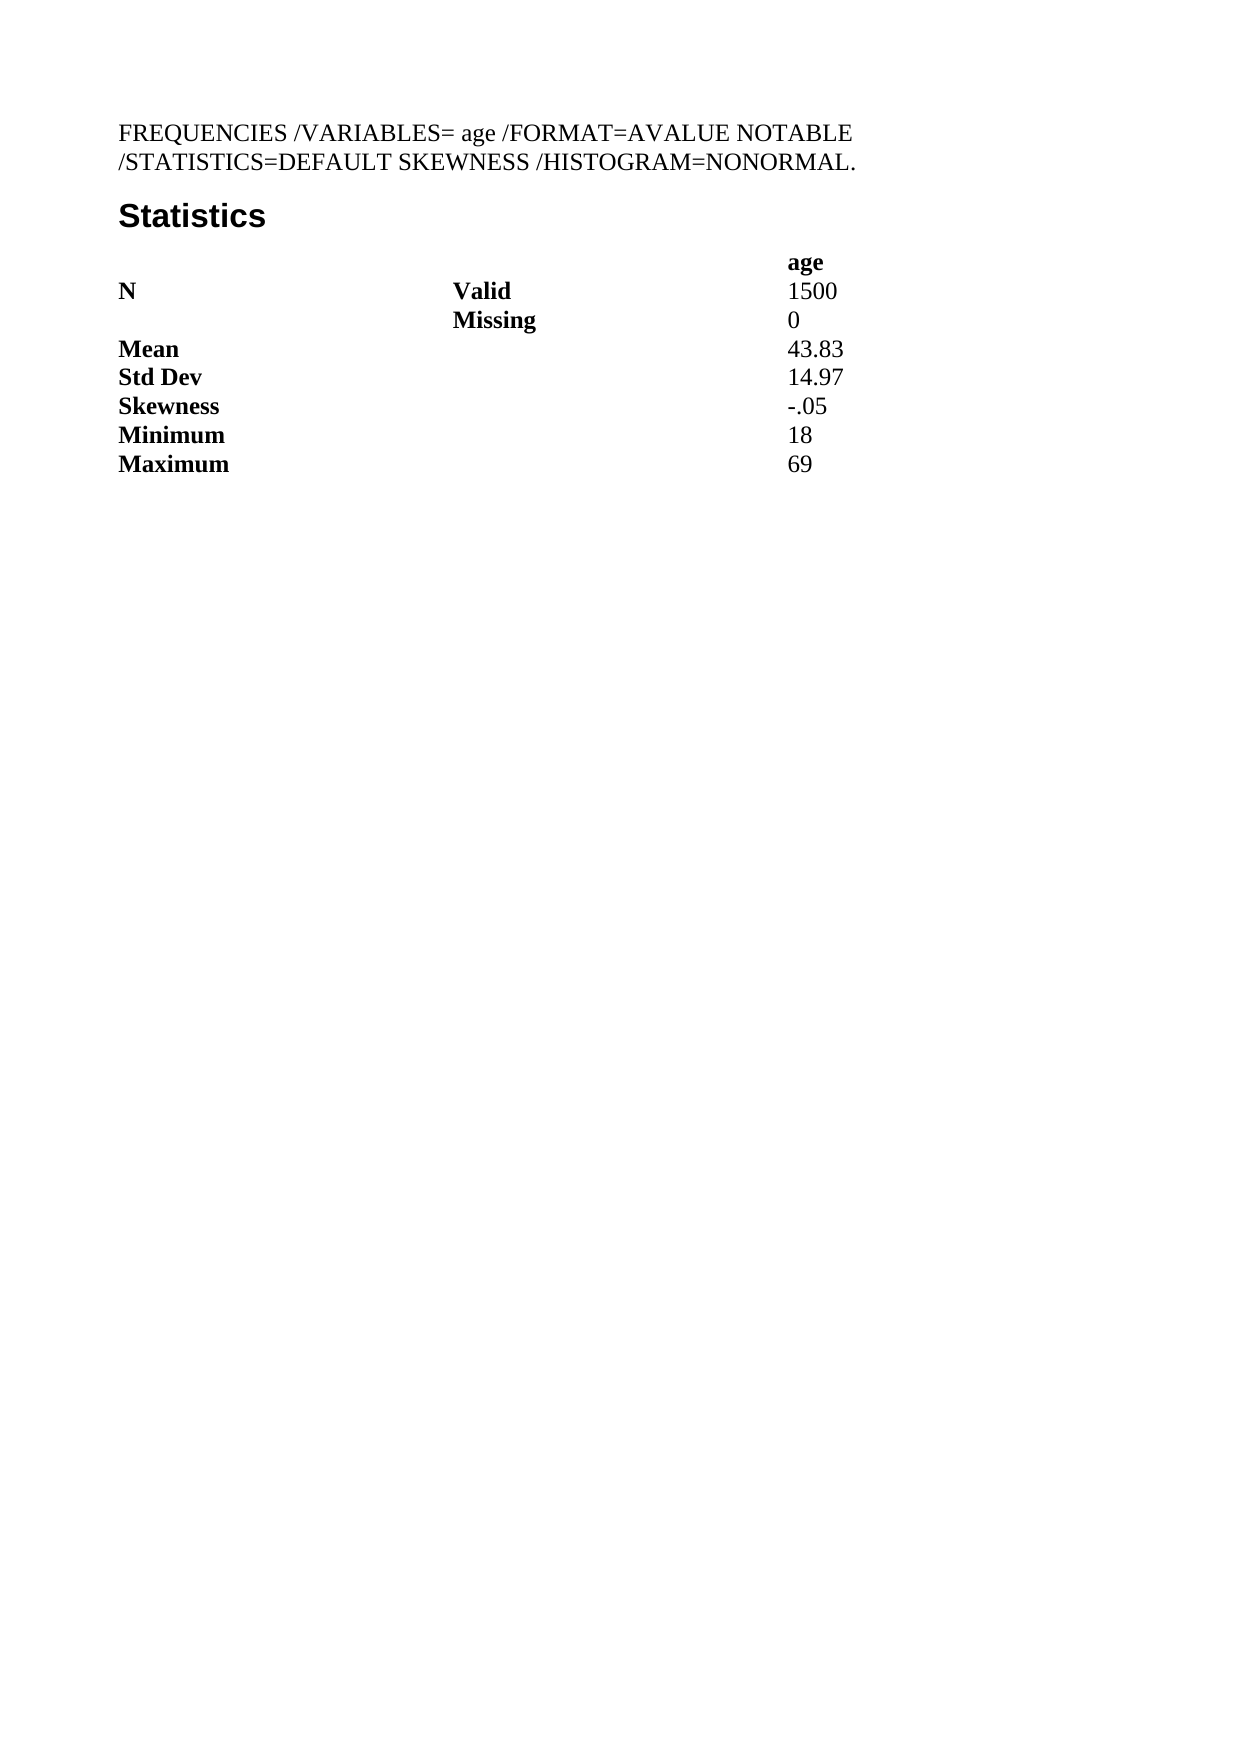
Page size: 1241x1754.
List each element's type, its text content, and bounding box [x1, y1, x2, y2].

table_header age [788, 204, 1122, 233]
table_cell 1500 [788, 233, 1122, 262]
text FREQUENCIES /VARIABLES= age /FORMAT=AVALUE NOTABLE /STATISTICS=DEFAULT SKEWNESS /HISTOGRAM=NONORMAL. [118, 118, 1122, 176]
table_cell 69 [788, 406, 1122, 434]
table_cell Std Dev [118, 319, 787, 348]
table_cell -.05 [788, 348, 1122, 377]
table_cell 0 [788, 262, 1122, 291]
table_cell 18 [788, 377, 1122, 406]
table_header [118, 204, 453, 233]
table_header [453, 204, 787, 233]
table_cell Missing [453, 262, 787, 291]
table_cell Maximum [118, 406, 787, 434]
table_cell Skewness [118, 348, 787, 377]
table_cell 43.83 [788, 291, 1122, 319]
table_cell Valid [453, 233, 787, 262]
table_cell 14.97 [788, 319, 1122, 348]
table_cell Mean [118, 291, 787, 319]
table_cell Minimum [118, 377, 787, 406]
table_cell N [118, 233, 453, 291]
subtitle Statistics [118, 176, 1122, 204]
